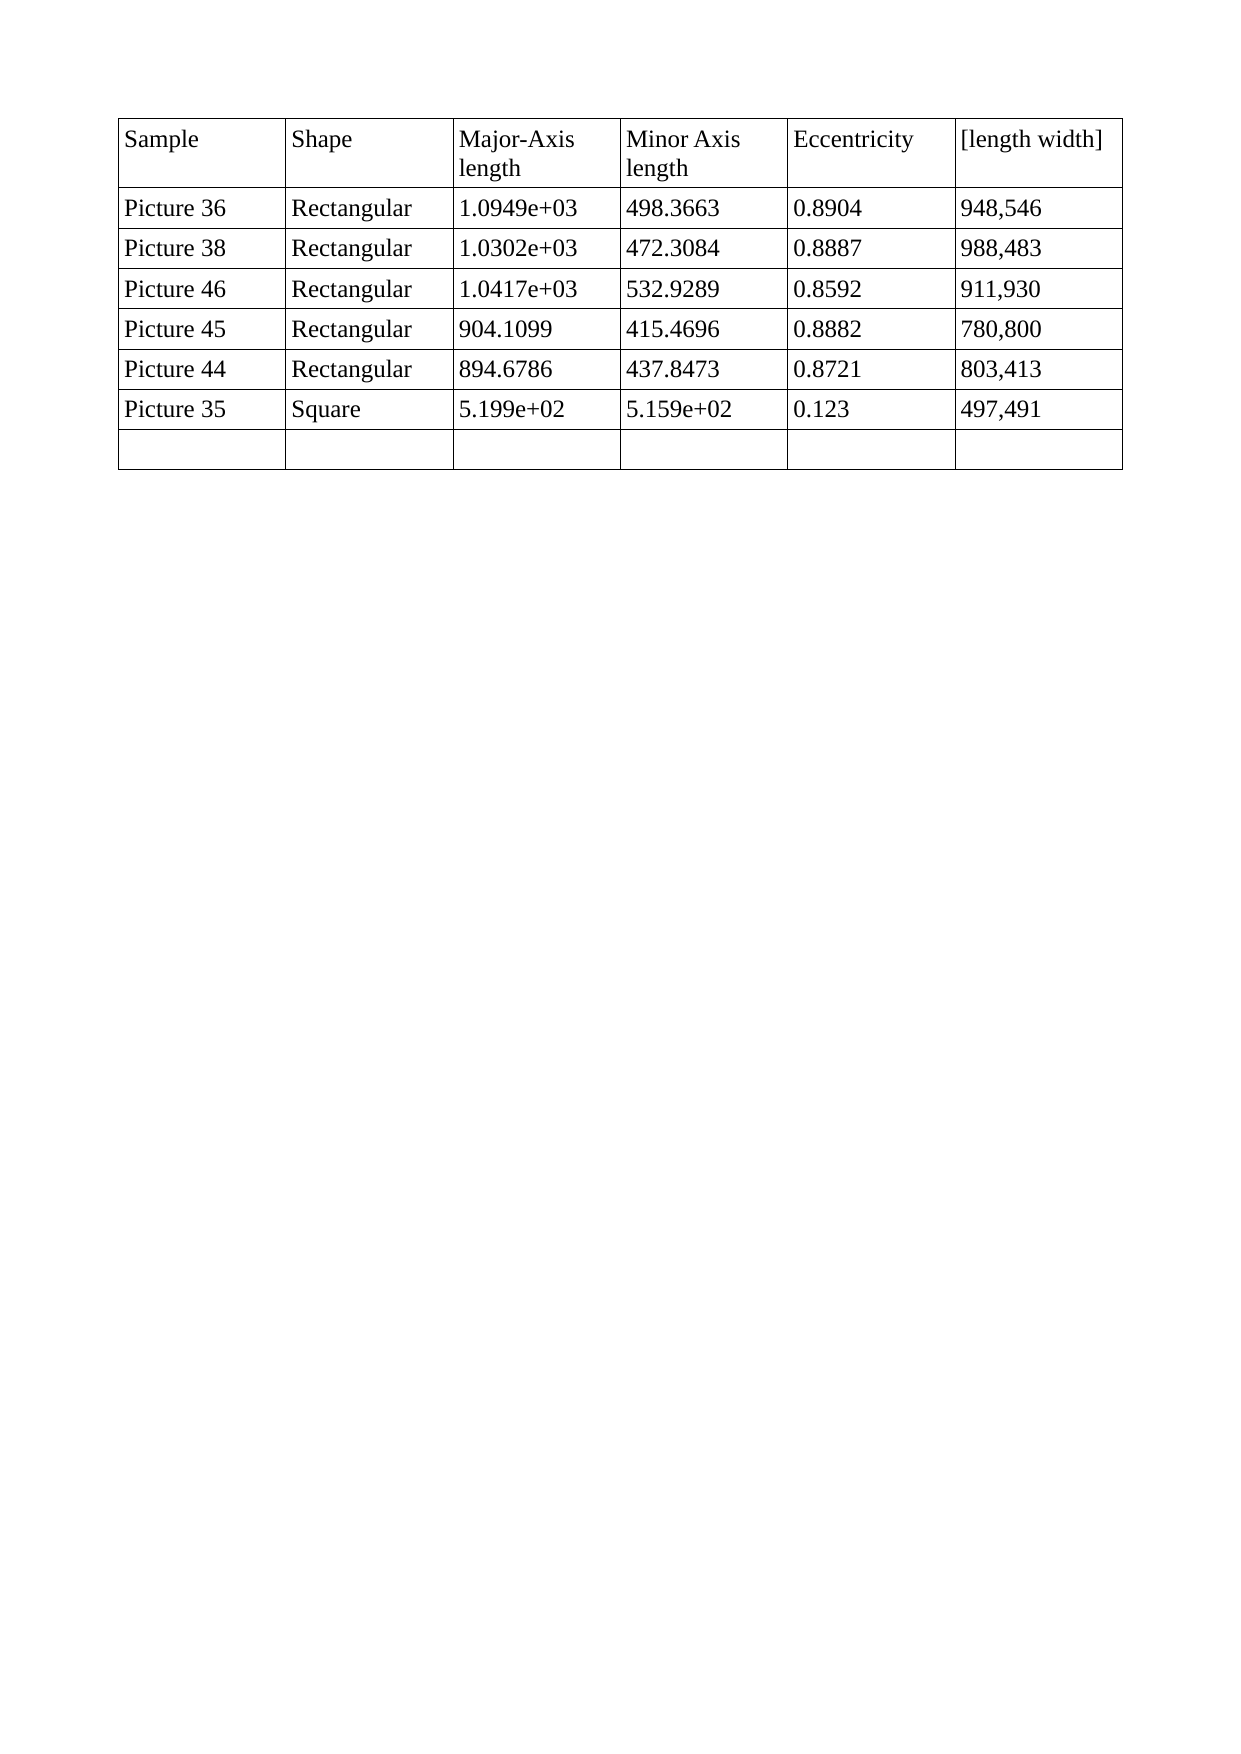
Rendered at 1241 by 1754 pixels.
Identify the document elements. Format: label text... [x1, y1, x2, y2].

table_header [length width] [956, 119, 1122, 187]
table_cell 472.3084 [621, 229, 787, 268]
table_cell 1.0417e+03 [454, 269, 620, 308]
table_header Eccentricity [788, 119, 955, 187]
table_cell Rectangular [286, 188, 453, 227]
table_cell Picture 46 [119, 269, 285, 308]
table_cell 0.8721 [788, 350, 955, 389]
table_cell Picture 44 [119, 350, 285, 389]
table_cell 780,800 [956, 309, 1122, 348]
table_cell Rectangular [286, 350, 453, 389]
table_cell 415.4696 [621, 309, 787, 348]
table_cell 988,483 [956, 229, 1122, 268]
table_cell 894.6786 [454, 350, 620, 389]
table_cell 5.199e+02 [454, 390, 620, 429]
table_cell 5.159e+02 [621, 390, 787, 429]
table_cell Picture 45 [119, 309, 285, 348]
table_cell 911,930 [956, 269, 1122, 308]
table_cell 1.0302e+03 [454, 229, 620, 268]
table_cell 0.8882 [788, 309, 955, 348]
table_header Sample [119, 119, 285, 187]
table_cell Square [286, 390, 453, 429]
table_cell 803,413 [956, 350, 1122, 389]
table_cell [286, 430, 453, 469]
table_cell Rectangular [286, 269, 453, 308]
table_cell 1.0949e+03 [454, 188, 620, 227]
table_cell 904.1099 [454, 309, 620, 348]
table_cell [621, 430, 787, 469]
table_cell 0.8592 [788, 269, 955, 308]
table_cell 532.9289 [621, 269, 787, 308]
table_cell 0.123 [788, 390, 955, 429]
table_cell Rectangular [286, 309, 453, 348]
table_cell Picture 38 [119, 229, 285, 268]
table_cell 497,491 [956, 390, 1122, 429]
table_cell 948,546 [956, 188, 1122, 227]
table_header Major-Axis length [454, 119, 620, 187]
table_cell Picture 36 [119, 188, 285, 227]
table_cell 0.8887 [788, 229, 955, 268]
table_cell Rectangular [286, 229, 453, 268]
table_cell 498.3663 [621, 188, 787, 227]
table_cell Picture 35 [119, 390, 285, 429]
table_header Minor Axis length [621, 119, 787, 187]
table_cell 0.8904 [788, 188, 955, 227]
table_cell 437.8473 [621, 350, 787, 389]
table_cell [956, 430, 1122, 469]
table_cell [454, 430, 620, 469]
table_cell [119, 430, 285, 469]
table_cell [788, 430, 955, 469]
table_header Shape [286, 119, 453, 187]
